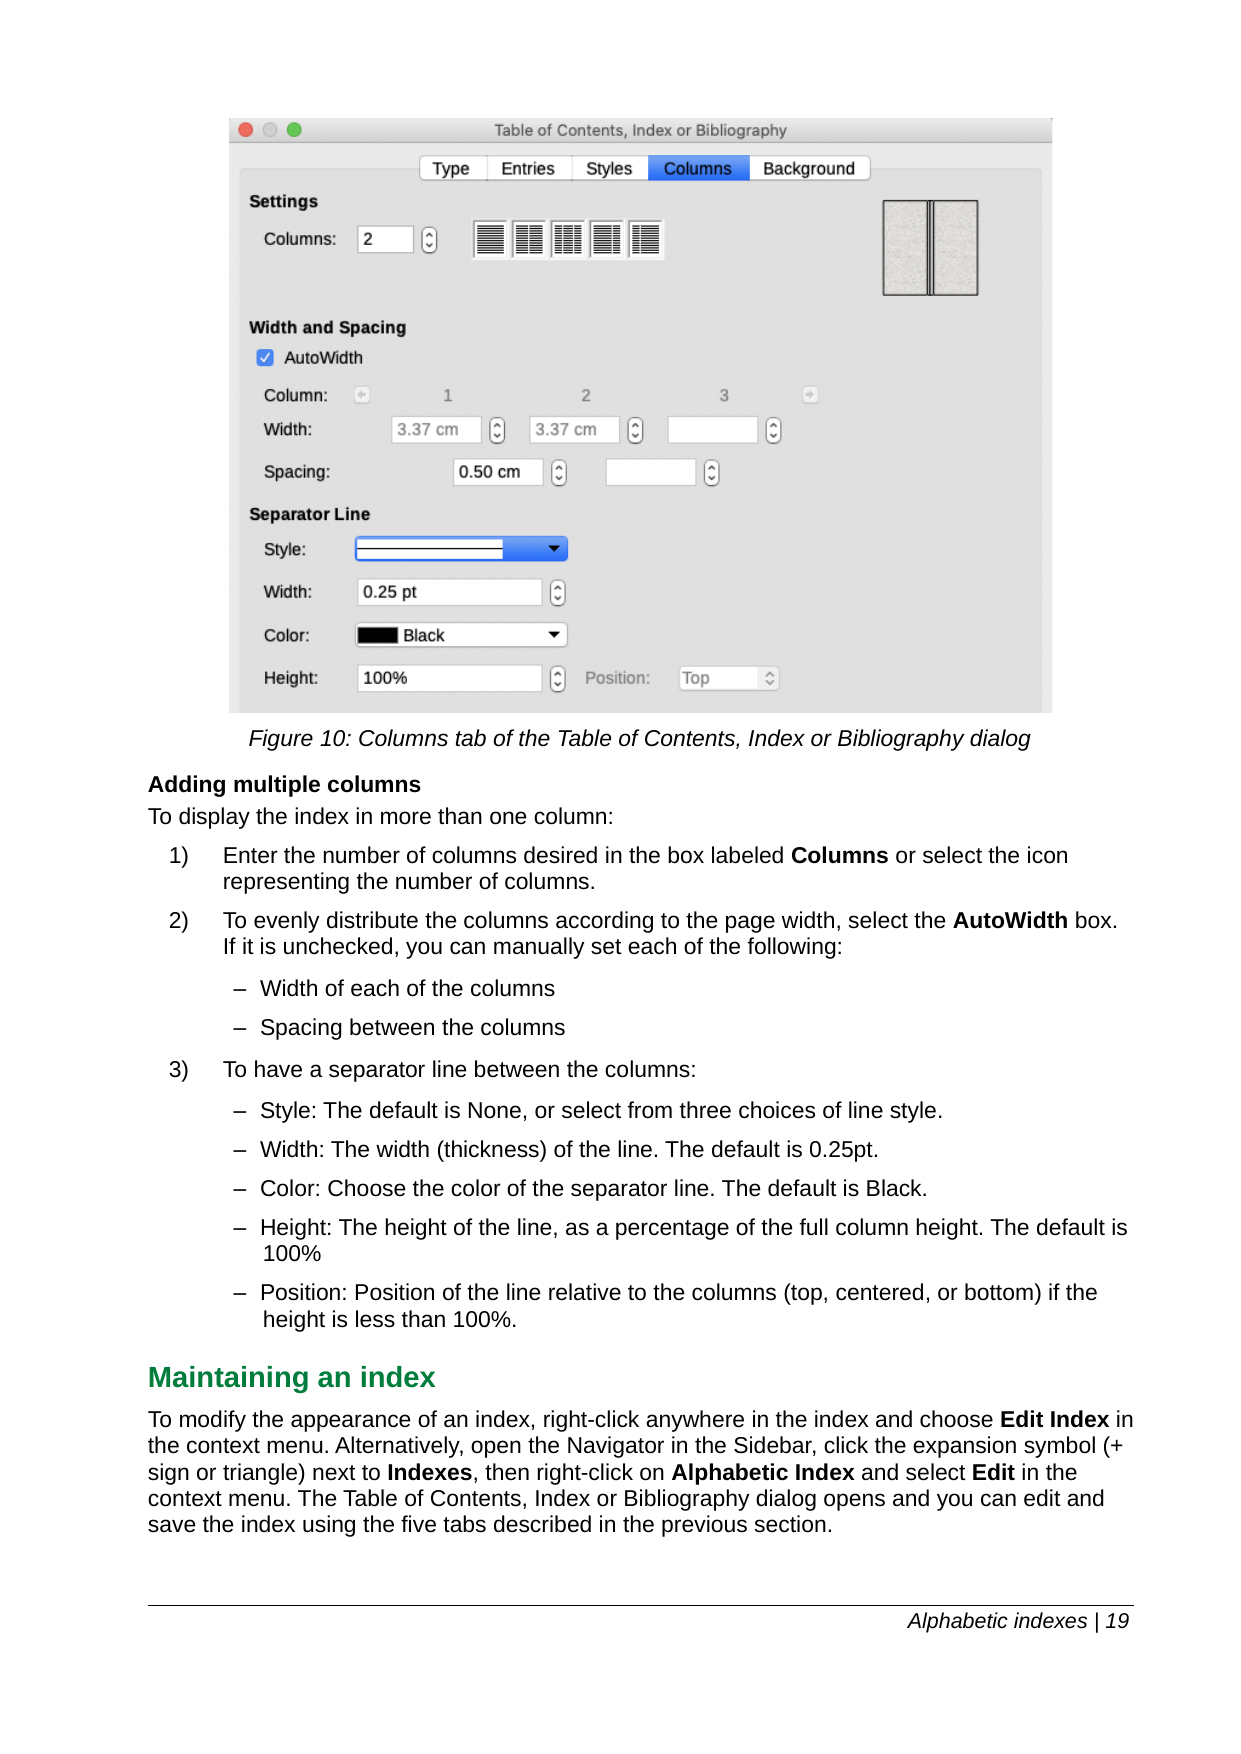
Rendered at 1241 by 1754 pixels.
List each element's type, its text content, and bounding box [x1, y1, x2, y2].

text To modify the appearance of an index, right-click anywhere in the index and choose Edit Index in the context menu. Alternatively, open the Navigator in the Sidebar, click the expansion symbol (+ sign or triangle) next to Indexes, then right-click on Alphabetic Index and select Edit in the context menu. The Table of Contents, Index or Bibliography dialog opens and you can edit and save the index using the five tabs described in the previous section. [148, 1406, 1134, 1538]
list Height: The height of the line, as a percentage of the full column height. The default is 100% [230, 1211, 1134, 1267]
list To display the index in more than one column: [148, 803, 1134, 829]
list Enter the number of columns desired in the box labeled Columns or select the icon representing the number of columns. [189, 842, 1134, 894]
list Spacing between the columns [230, 1011, 1134, 1043]
subtitle Adding multiple columns [148, 771, 1134, 797]
list To have a separator line between the columns: [189, 1056, 1134, 1082]
list Width: The width (thickness) of the line. The default is 0.25pt. [230, 1133, 1134, 1163]
list Style: The default is None, or select from three choices of line style. [230, 1094, 1134, 1124]
list Color: Choose the color of the separator line. The default is Black. [230, 1172, 1134, 1202]
text Figure 10: Columns tab of the Table of Contents, Index or Bibliography dialog [227, 725, 1054, 751]
list To evenly distribute the columns according to the page width, select the AutoWidth box. If it is unchecked, you can manually set each of the following: [189, 907, 1134, 960]
subtitle Maintaining an index [148, 1360, 1134, 1393]
picture [229, 118, 1053, 713]
list Position: Position of the line relative to the columns (top, centered, or bottom) if the height is less than 100%. [230, 1276, 1134, 1335]
list Width of each of the columns [230, 972, 1134, 1001]
